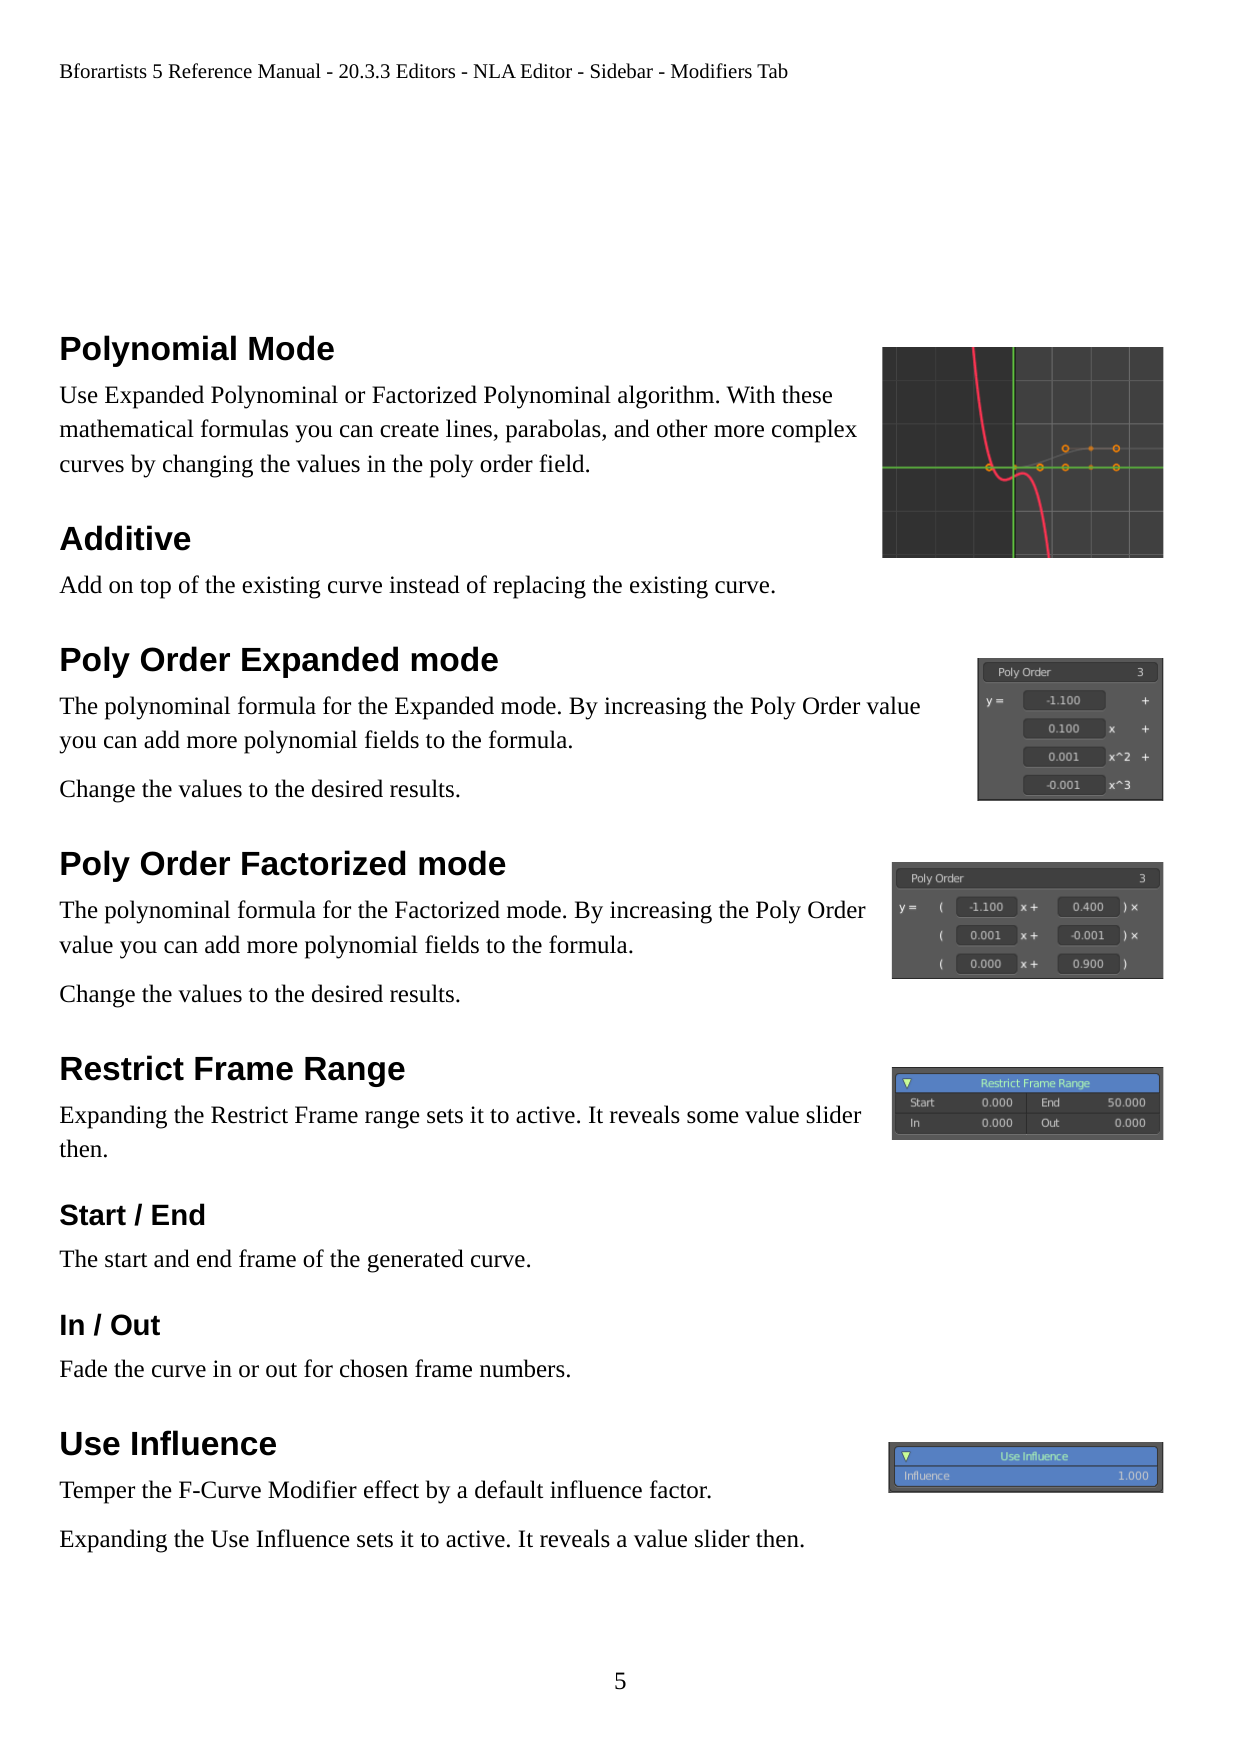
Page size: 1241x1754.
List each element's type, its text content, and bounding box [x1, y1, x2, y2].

text Temper the F-Curve Modifier effect by a default influence factor. [59, 1475, 1181, 1504]
subtitle Restrict Frame Range [59, 1049, 1181, 1087]
picture [977, 658, 1164, 801]
text Expanding the Use Influence sets it to active. It reveals a value slider then. [59, 1524, 1181, 1553]
text The polynominal formula for the Factorized mode. By increasing the Poly Order value you can add more polynomial fields to the formula. [59, 895, 891, 958]
text Change the values to the desired results. [59, 774, 1181, 803]
picture [882, 347, 1164, 558]
subtitle Additive [59, 518, 882, 557]
subtitle Start / End [59, 1198, 1181, 1232]
text The polynominal formula for the Expanded mode. By increasing the Poly Order value you can add more polynomial fields to the formula. [59, 691, 977, 754]
text Fade the curve in or out for chosen frame numbers. [59, 1354, 1181, 1383]
picture [888, 1442, 1164, 1493]
subtitle In / Out [59, 1308, 1181, 1342]
subtitle Poly Order Factorized mode [59, 844, 1181, 883]
subtitle Polynomial Mode [59, 328, 1181, 367]
picture [891, 1067, 1164, 1140]
text Add on top of the existing curve instead of replacing the existing curve. [59, 570, 1181, 598]
subtitle Poly Order Expanded mode [59, 639, 1181, 678]
subtitle Use Influence [59, 1424, 1181, 1463]
picture [891, 862, 1164, 979]
text The start and end frame of the generated curve. [59, 1244, 1181, 1273]
text Change the values to the desired results. [59, 979, 1181, 1008]
subtitle [1164, 518, 1181, 557]
text Use Expanded Polynominal or Factorized Polynominal algorithm. With these mathematical formulas you can create lines, parabolas, and other more complex curves by changing the values in the poly order field. [59, 380, 882, 477]
text Expanding the Restrict Frame range sets it to active. It reveals some value slider then. [59, 1100, 1181, 1163]
